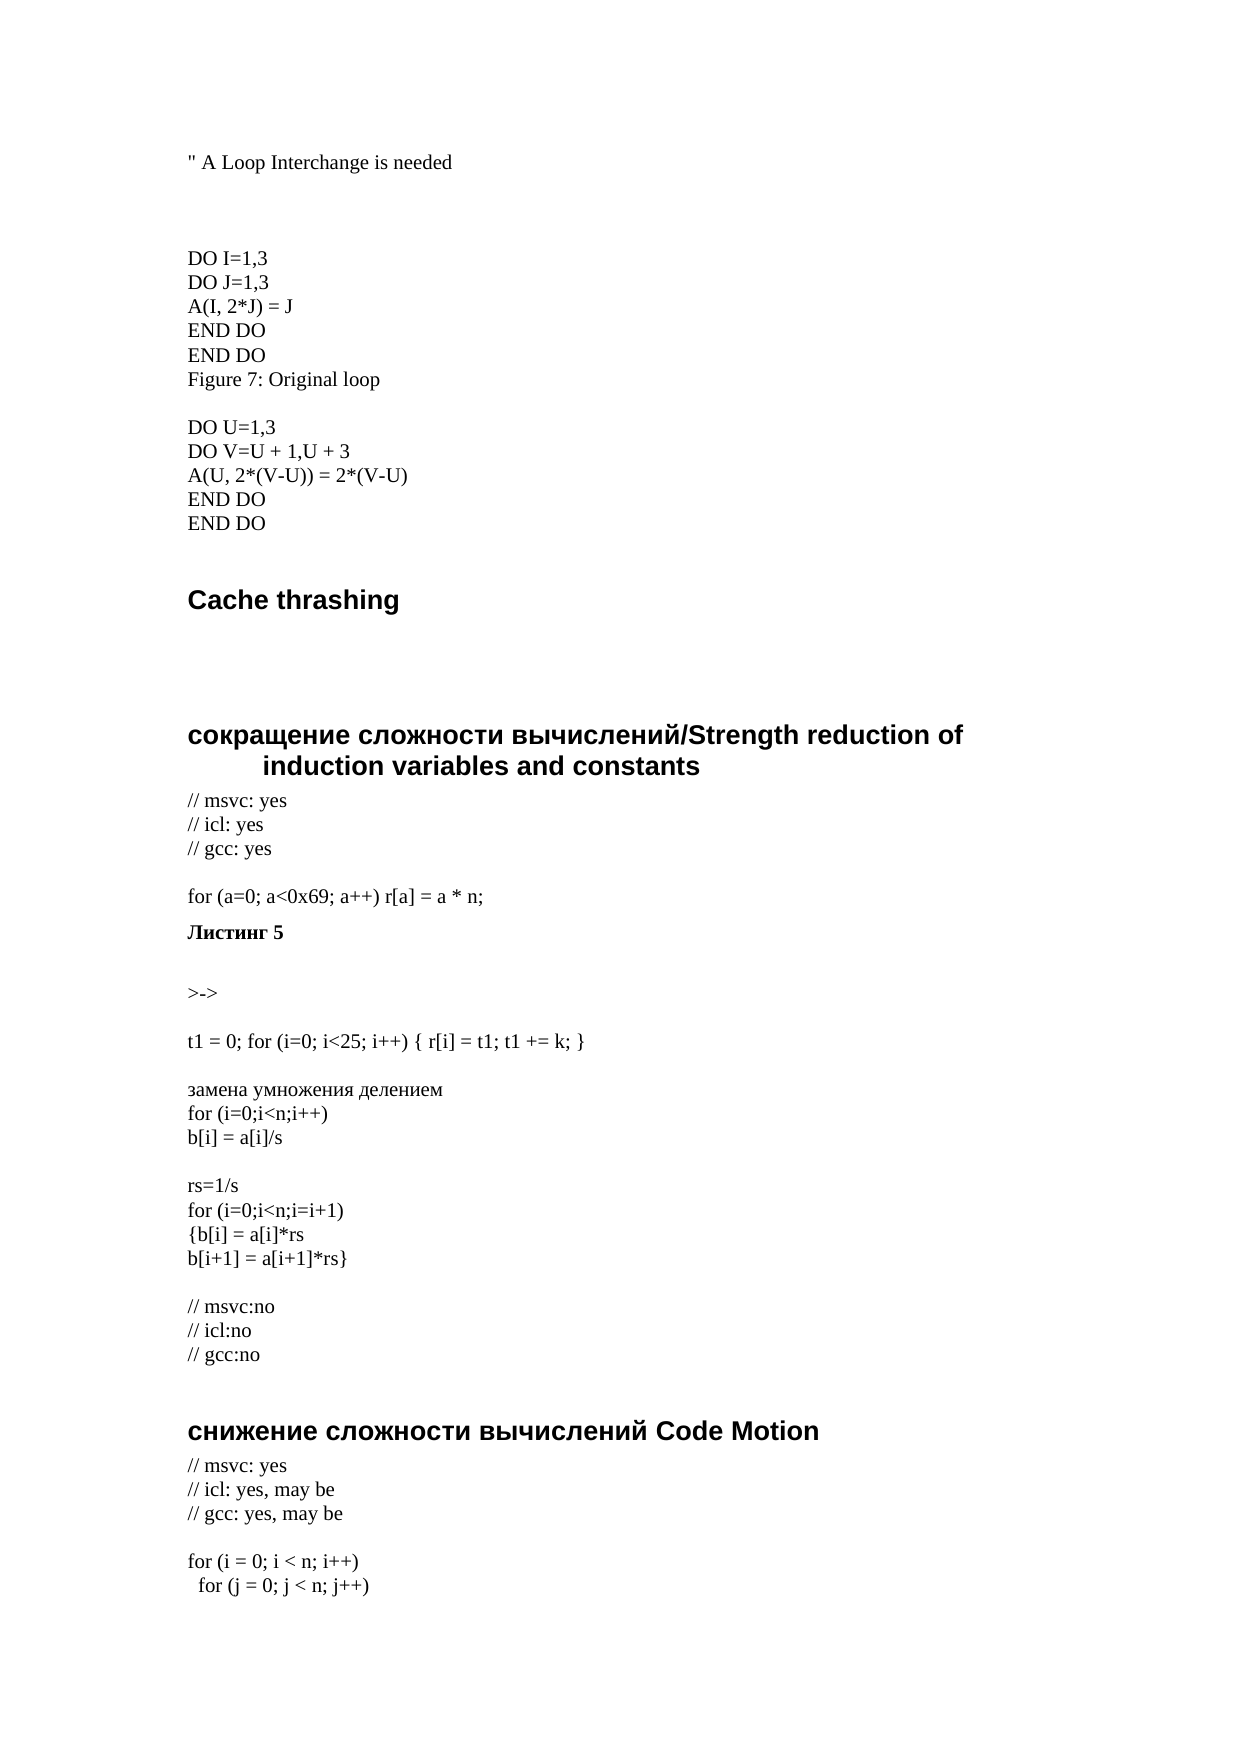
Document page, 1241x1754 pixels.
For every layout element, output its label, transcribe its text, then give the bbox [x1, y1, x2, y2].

text A(U, 2*(V-U)) = 2*(V-U) [187, 463, 1053, 487]
text b[i] = a[i]/s [187, 1125, 1053, 1149]
text t1 = 0; for (i=0; i<25; i++) { r[i] = t1; t1 += k; } [187, 1029, 1053, 1053]
text for (a=0; a<0x69; a++) r[a] = a * n; [187, 884, 1053, 908]
subtitle снижение сложности вычислений Code Motion [187, 1415, 1053, 1446]
text DO V=U + 1,U + 3 [187, 439, 1053, 463]
text END DO [187, 511, 1053, 535]
text for (i=0;i<n;i=i+1) [187, 1197, 1053, 1222]
text for (j = 0; j < n; j++) [187, 1573, 1053, 1597]
text // msvc:no [187, 1294, 1053, 1318]
subtitle Cache thrashing [187, 584, 1053, 615]
text // msvc: yes [187, 787, 1053, 812]
text // gcc: yes, may be [187, 1501, 1053, 1525]
text for (i = 0; i < n; i++) [187, 1549, 1053, 1573]
text >-> [187, 981, 1053, 1005]
text // gcc:no [187, 1342, 1053, 1366]
text // icl: yes [187, 812, 1053, 836]
text END DO [187, 487, 1053, 511]
subtitle сокращение сложности вычислений/Strength reduction of induction variables and constants [187, 719, 1053, 781]
text // msvc: yes [187, 1452, 1053, 1477]
text A(I, 2*J) = J [187, 294, 1053, 318]
text Листинг 5 [187, 920, 1053, 944]
text замена умножения делением [187, 1077, 1053, 1101]
text " A Loop Interchange is needed [187, 150, 1053, 174]
text // icl: yes, may be [187, 1477, 1053, 1501]
text DO I=1,3 [187, 246, 1053, 270]
text END DO [187, 342, 1053, 367]
text {b[i] = a[i]*rs [187, 1222, 1053, 1246]
text Figure 7: Original loop [187, 367, 1053, 391]
text // icl:no [187, 1318, 1053, 1342]
text // gcc: yes [187, 836, 1053, 860]
text DO J=1,3 [187, 270, 1053, 294]
text END DO [187, 318, 1053, 342]
text rs=1/s [187, 1173, 1053, 1197]
text b[i+1] = a[i+1]*rs} [187, 1246, 1053, 1270]
text for (i=0;i<n;i++) [187, 1101, 1053, 1125]
text DO U=1,3 [187, 415, 1053, 439]
